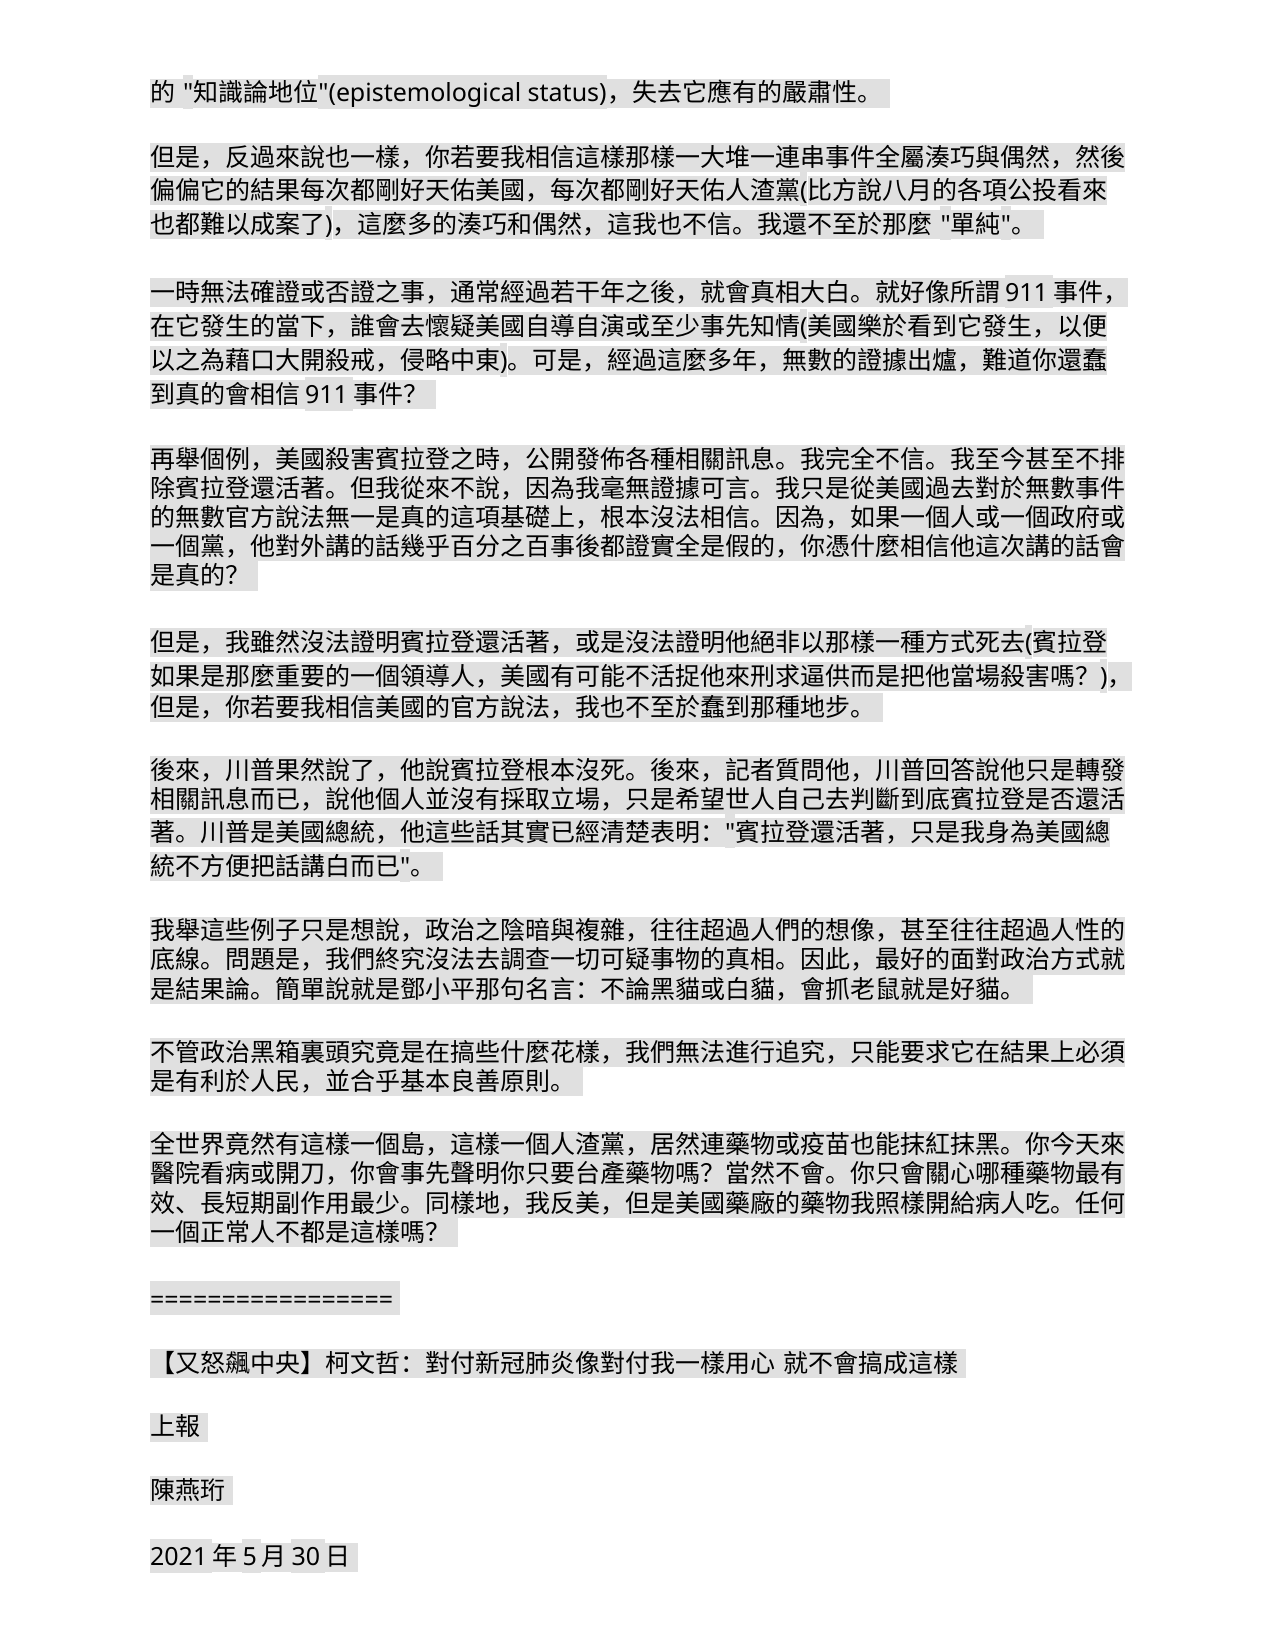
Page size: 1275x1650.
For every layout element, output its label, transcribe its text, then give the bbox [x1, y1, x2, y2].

text 台灣人真要坐以待斃？(四)：會抓老鼠就是好貓 陳真 2021. 05. 30. 在知識上，或者說，epistemologically speaking(就知識論來講), 我有點過度理性，我不太能夠輕易相信任何一種結論或說法，直到無可置疑。在這個意義上來說，我是個知識上的強烈懷疑主義者。 但是，懷疑主義是一把兩面刃。我既不會輕易相信正方，亦即那些基於某種因果關係的所謂 "證實" 或 "證據"(其實往往只是一種推論)，我同樣也不會輕易相信反方，亦即在事物或事件之間強調所謂偶然或湊巧。 這波疫情之突如其來，我雖然沒法證實其中必然有著各種人為操作之因果關係，比方說，故意放鬆管制，故意讓疫情爆發，人心惶惶之際，台產黑心疫苗將可大撈一筆。我當然沒法證實這一點。我們通常會把這樣一種因果關係上的連結貶之為陰謀論。 我始終不喜歡陰謀論，因為陰謀論很容易依樣畫葫蘆，很容易氾濫，很容易便能套用在各種毫不相干的事情上，從而使得無可置疑的真相與之混為一談，從而失去真理或真相應有的 "知識論地位"(epistemological status)，失去它應有的嚴肅性。 但是，反過來說也一樣，你若要我相信這樣那樣一大堆一連串事件全屬湊巧與偶然，然後偏偏它的結果每次都剛好天佑美國，每次都剛好天佑人渣黨(比方說八月的各項公投看來也都難以成案了)，這麼多的湊巧和偶然，這我也不信。我還不至於那麼 "單純"。 一時無法確證或否證之事，通常經過若干年之後，就會真相大白。就好像所謂911事件，在它發生的當下，誰會去懷疑美國自導自演或至少事先知情(美國樂於看到它發生，以便以之為藉口大開殺戒，侵略中東)。可是，經過這麼多年，無數的證據出爐，難道你還蠢到真的會相信911事件？ 再舉個例，美國殺害賓拉登之時，公開發佈各種相關訊息。我完全不信。我至今甚至不排除賓拉登還活著。但我從來不說，因為我毫無證據可言。我只是從美國過去對於無數事件的無數官方說法無一是真的這項基礎上，根本沒法相信。因為，如果一個人或一個政府或一個黨，他對外講的話幾乎百分之百事後都證實全是假的，你憑什麼相信他這次講的話會是真的？ 但是，我雖然沒法證明賓拉登還活著，或是沒法證明他絕非以那樣一種方式死去(賓拉登如果是那麼重要的一個領導人，美國有可能不活捉他來刑求逼供而是把他當場殺害嗎？)，但是，你若要我相信美國的官方說法，我也不至於蠢到那種地步。 後來，川普果然說了，他說賓拉登根本沒死。後來，記者質問他，川普回答說他只是轉發相關訊息而已，說他個人並沒有採取立場，只是希望世人自己去判斷到底賓拉登是否還活著。川普是美國總統，他這些話其實已經清楚表明："賓拉登還活著，只是我身為美國總統不方便把話講白而已"。 我舉這些例子只是想說，政治之陰暗與複雜，往往超過人們的想像，甚至往往超過人性的底線。問題是，我們終究沒法去調查一切可疑事物的真相。因此，最好的面對政治方式就是結果論。簡單說就是鄧小平那句名言：不論黑貓或白貓，會抓老鼠就是好貓。 不管政治黑箱裏頭究竟是在搞些什麼花樣，我們無法進行追究，只能要求它在結果上必須是有利於人民，並合乎基本良善原則。 全世界竟然有這樣一個島，這樣一個人渣黨，居然連藥物或疫苗也能抹紅抹黑。你今天來醫院看病或開刀，你會事先聲明你只要台產藥物嗎？當然不會。你只會關心哪種藥物最有效、長短期副作用最少。同樣地，我反美，但是美國藥廠的藥物我照樣開給病人吃。任何一個正常人不都是這樣嗎？ ================= 【又怒飆中央】柯文哲：對付新冠肺炎像對付我一樣用心 就不會搞成這樣 上報 陳燕珩 2021年5月30日 台北市長柯文哲為了疫苗議題連日槓上中央，他29日嗆行政院紓困4.0編列6300億元預算，怎不拿十分之一買疫苗，遭政院回擊共編列339億元。對此，柯文哲30日難掩火氣，再怒轟中央，重點是疫苗在哪裡，不要每天做哏圖，轉移視聽，「中央對付新冠肺炎，有像對付柯文哲那麼用心，就不會搞成這個局面了！」 國內疫情嚴峻，疫苗一劑難求，不少縣市首長心急如焚。柯文哲昨嗆中央花6000億元紓困，不如抽600億買疫苗，直諷綁樁也不用那麼多錢，事後遭政院回擊，先前已編115億元添購疫苗，這一波又加224億元。柯30日聽聞大呼：「你不講我還不生氣，你愈講我愈生氣！」 柯文哲說，中央稱已編列340億預算，重點是疫苗在哪裡？問題不是有沒有編預算，而是疫苗要到手，他更不滿直嗆，政府不要每天每天做哏圖，想要轉移視聽。 柯文哲強調，紓困要不要做？當然要做，但用錢總有輕重緩急，他也認為紓困要做，政院不要轉移焦點，搞得一副像是柯文哲反對紓困，重點是要問中央，既然疫苗預算編了340億元，那就快點執行，趕快做啊。他更大酸，「中央對付新冠肺炎，若能像對付柯文哲那麼用心，今天局面就不會搞成這樣了啦！」 針對疫苗話題不斷延燒，柯文哲再點名中央，不要拿奇奇怪怪的理由搪塞，預算既然編了，世界上也有那麼多廠牌疫苗，趕快做好好不好，老百姓不是傻瓜，政府做什麼事情，自己要想清楚，要把人民的生命當作重要的事情來思考。 [150, 75, 1125, 1573]
